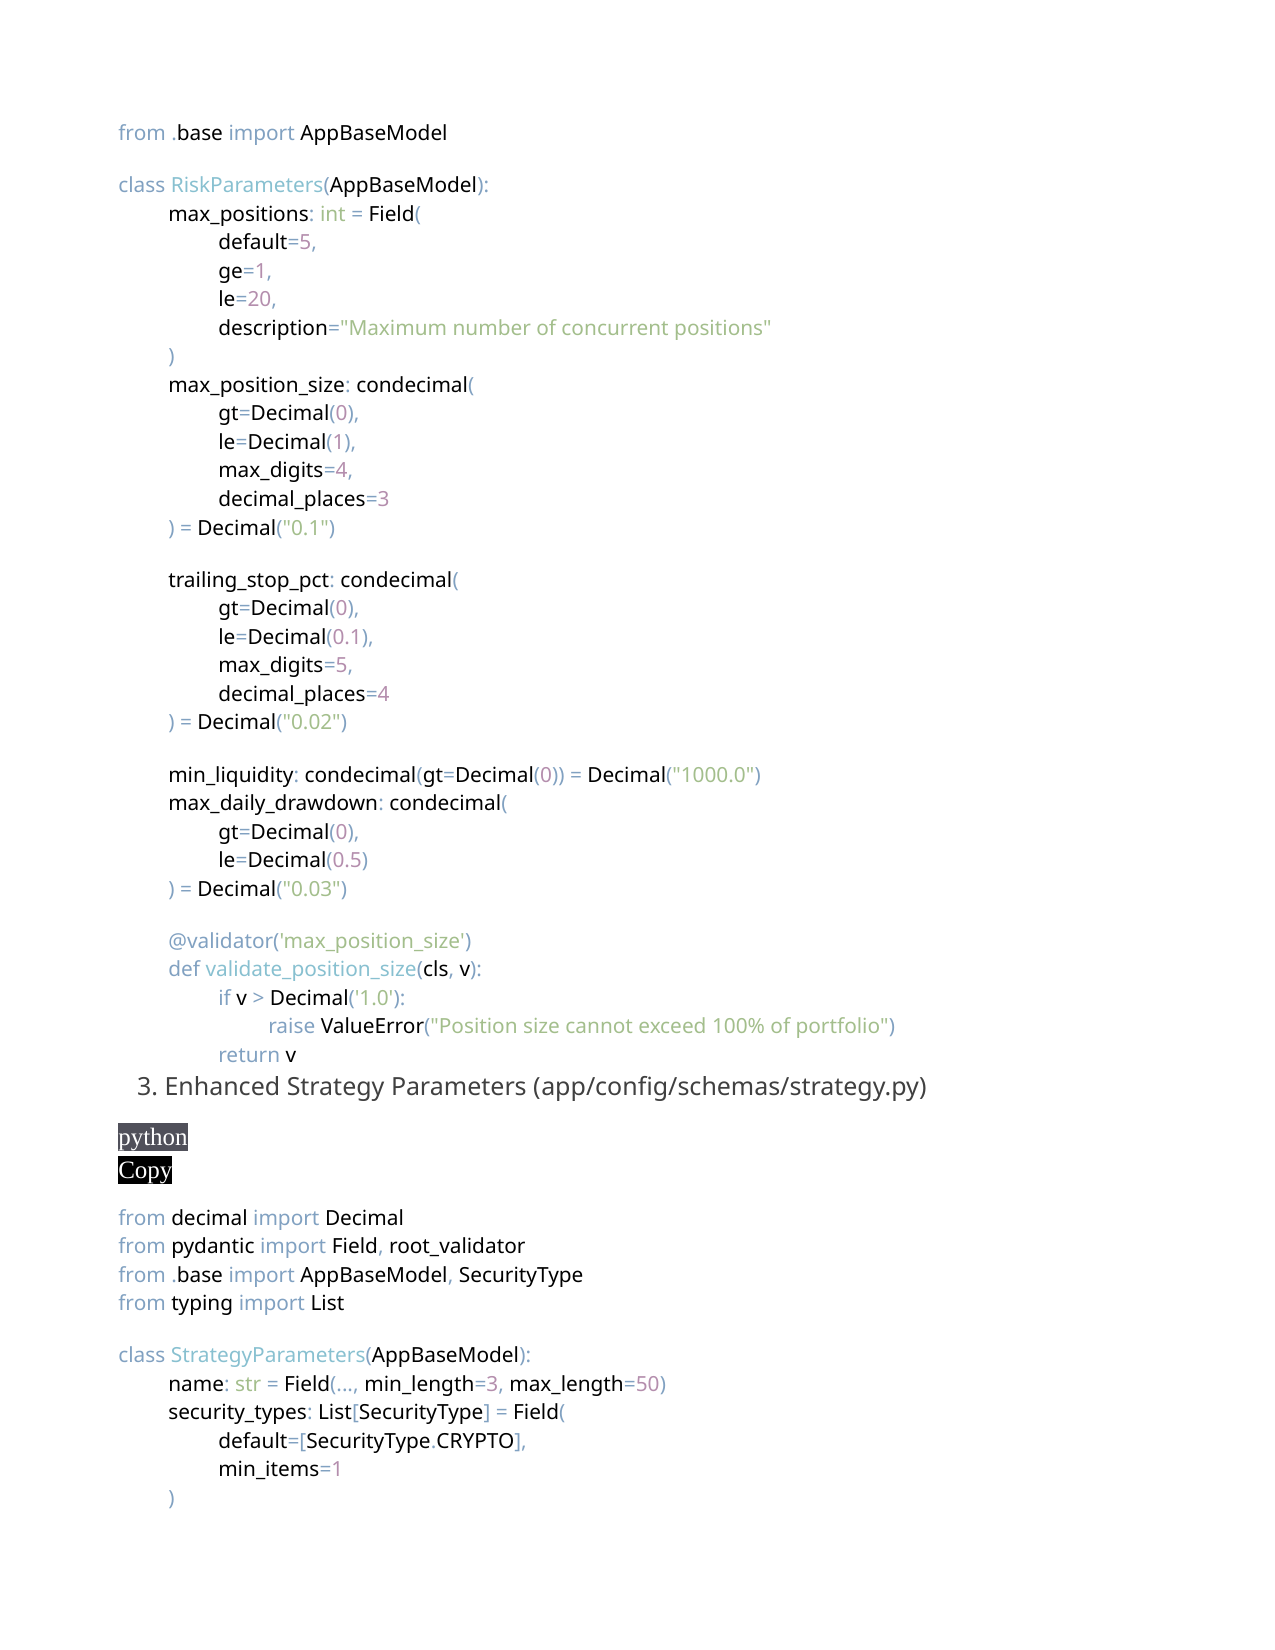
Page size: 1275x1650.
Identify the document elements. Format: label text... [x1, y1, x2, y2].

text max_daily_drawdown: condecimal( [118, 788, 1157, 817]
text ) [118, 341, 1157, 370]
text @validator('max_position_size') [118, 926, 1157, 954]
text description="Maximum number of concurrent positions" [118, 313, 1157, 341]
text def validate_position_size(cls, v): [118, 954, 1157, 983]
text default=5, [118, 227, 1157, 256]
text return v [118, 1040, 1157, 1069]
text python [118, 1122, 1157, 1151]
text from decimal import Decimal [118, 1203, 1157, 1232]
text from pydantic import Field, root_validator [118, 1232, 1157, 1260]
text max_position_size: condecimal( [118, 370, 1157, 398]
text ) = Decimal("0.03") [118, 874, 1157, 902]
text le=20, [118, 284, 1157, 313]
text raise ValueError("Position size cannot exceed 100% of portfolio") [118, 1012, 1157, 1040]
text gt=Decimal(0), [118, 817, 1157, 845]
text decimal_places=4 [118, 679, 1157, 707]
text security_types: List[SecurityType] = Field( [118, 1397, 1157, 1426]
text ) = Decimal("0.02") [118, 707, 1157, 736]
text trailing_stop_pct: condecimal( [118, 565, 1157, 593]
text ge=1, [118, 256, 1157, 284]
text if v > Decimal('1.0'): [118, 983, 1157, 1012]
text le=Decimal(1), [118, 427, 1157, 456]
text gt=Decimal(0), [118, 398, 1157, 427]
text le=Decimal(0.5) [118, 845, 1157, 874]
text default=[SecurityType.CRYPTO], [118, 1426, 1157, 1454]
text min_items=1 [118, 1454, 1157, 1483]
text name: str = Field(..., min_length=3, max_length=50) [118, 1369, 1157, 1397]
text ) = Decimal("0.1") [118, 513, 1157, 541]
text from .base import AppBaseModel [118, 118, 1157, 147]
text max_digits=5, [118, 650, 1157, 679]
text 3. Enhanced Strategy Parameters (app/config/schemas/strategy.py) [137, 1069, 1157, 1103]
text Copy [118, 1156, 1157, 1184]
text max_digits=4, [118, 456, 1157, 484]
text from .base import AppBaseModel, SecurityType [118, 1260, 1157, 1288]
text min_liquidity: condecimal(gt=Decimal(0)) = Decimal("1000.0") [118, 760, 1157, 788]
text decimal_places=3 [118, 484, 1157, 513]
text class RiskParameters(AppBaseModel): [118, 170, 1157, 199]
text from typing import List [118, 1288, 1157, 1317]
text class StrategyParameters(AppBaseModel): [118, 1341, 1157, 1369]
text ) [118, 1483, 1157, 1512]
text gt=Decimal(0), [118, 593, 1157, 622]
text le=Decimal(0.1), [118, 622, 1157, 650]
text max_positions: int = Field( [118, 199, 1157, 227]
